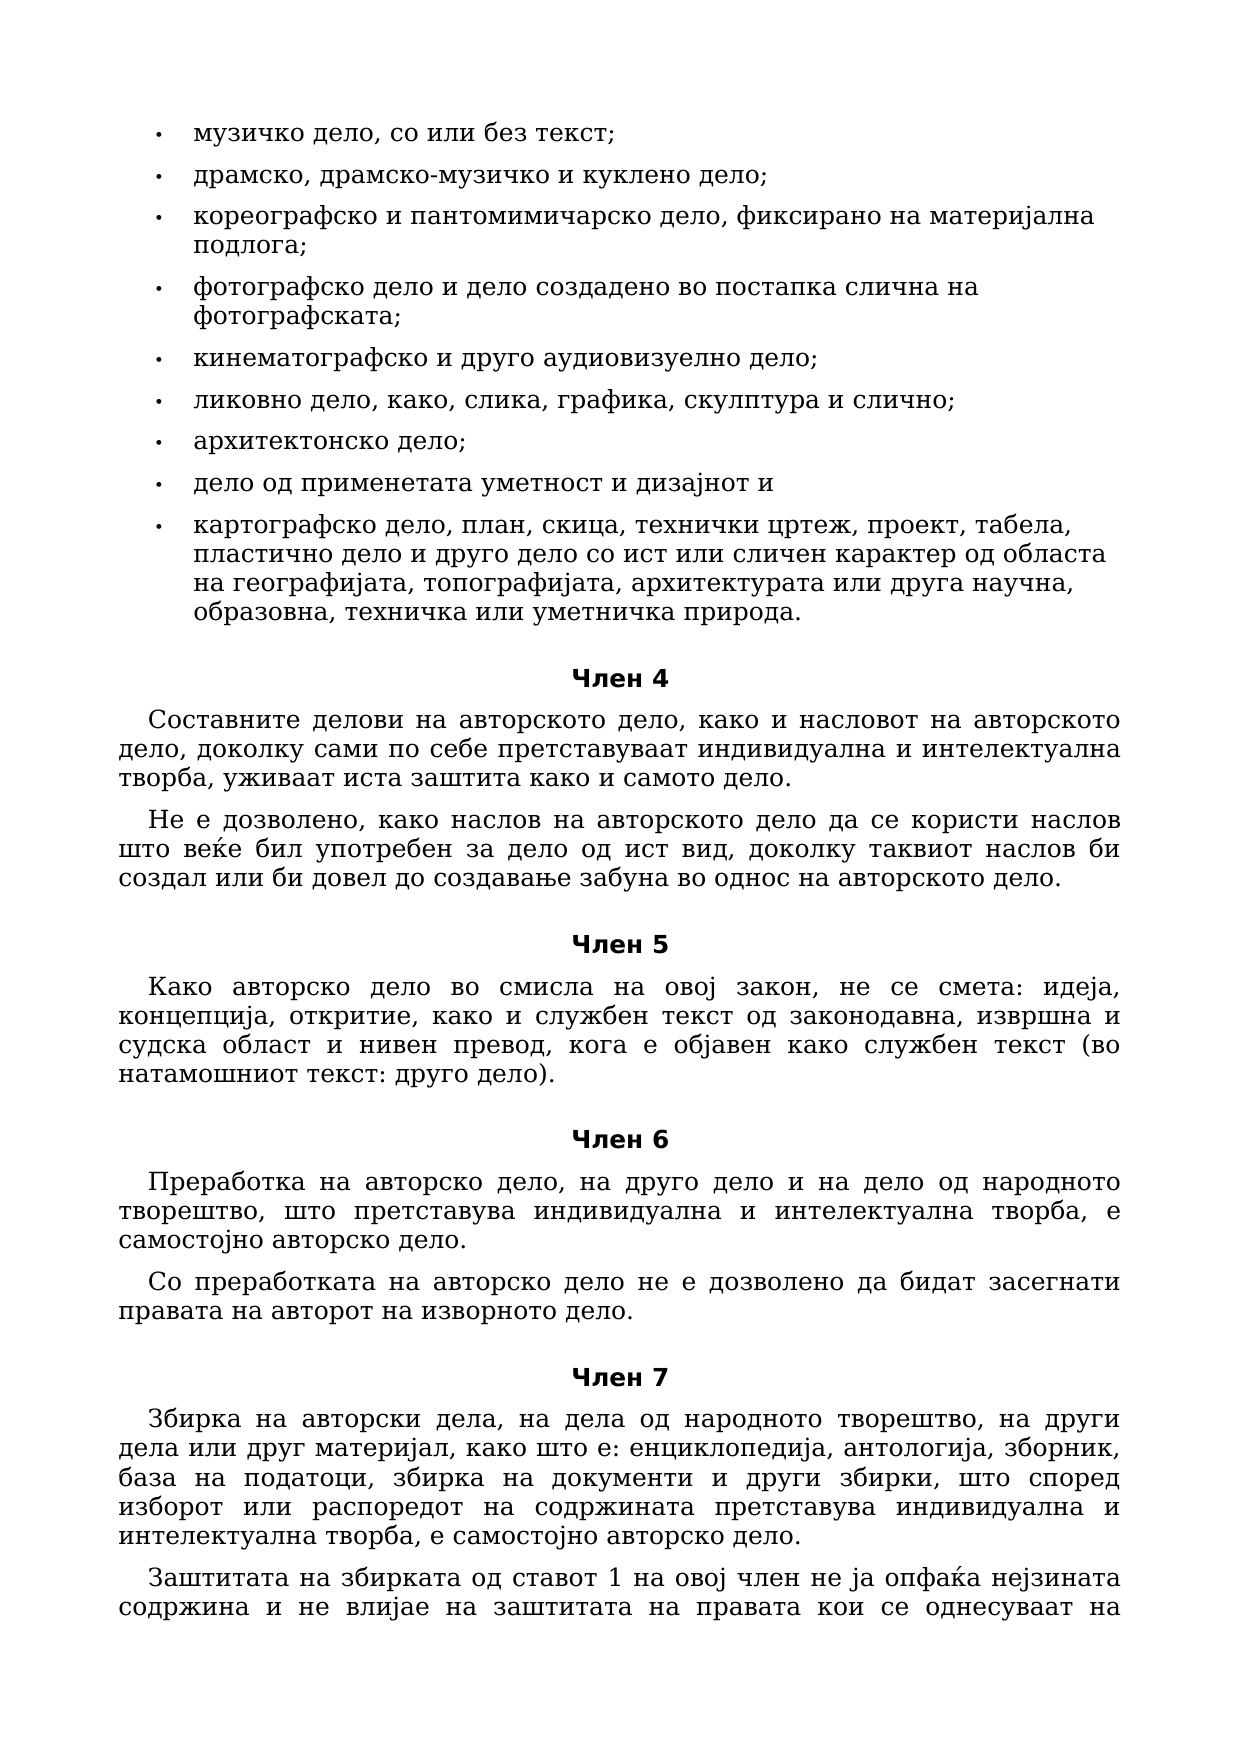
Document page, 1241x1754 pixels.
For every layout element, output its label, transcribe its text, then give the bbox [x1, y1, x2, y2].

list фотографско дело и дело создадено во постапка слична на фотографската; [156, 272, 1122, 331]
list архитектонско дело; [156, 426, 1122, 456]
subtitle Член 5 [118, 930, 1122, 959]
text Преработка на авторско дело, на друго дело и на дело од народното творештво, што претставува индивидуална и интелектуална творба, е самостојно авторско дело. [118, 1167, 1122, 1255]
list дело од применетата уметност и дизајнот и [156, 468, 1122, 497]
text Како авторско дело во смисла на овој закон, не се смета: идеја, концепција, откритие, како и службен текст од законодавна, извршна и судска област и нивен превод, кога е објавен како службен текст (во натамошниот текст: друго дело). [118, 972, 1122, 1088]
list картографско дело, план, скица, технички цртеж, проект, табела, пластично дело и друго дело со ист или сличен карактер од областа на географијата, топографијата, архитектурата или друга научна, образовна, техничка или уметничка природа. [156, 510, 1122, 626]
list драмско, драмско-музичко и куклено дело; [156, 160, 1122, 189]
list музичко дело, со или без текст; [156, 118, 1122, 147]
subtitle Член 7 [118, 1363, 1122, 1392]
subtitle Член 6 [118, 1126, 1122, 1155]
subtitle Член 4 [118, 664, 1122, 693]
text Со преработката на авторско дело не е дозволено да бидат засегнати правата на авторот на изворното дело. [118, 1267, 1122, 1326]
text Не е дозволено, како наслов на авторското дело да се користи наслов што веќе бил употребен за дело од ист вид, доколку таквиот наслов би создал или би довел до создавање забуна во однос на авторското дело. [118, 805, 1122, 893]
list кореографско и пантомимичарско дело, фиксирано на материјална подлога; [156, 201, 1122, 260]
text Збирка на авторски дела, на дела од народното творештво, на други дела или друг материјал, како што е: енциклопедија, антологија, зборник, база на податоци, збирка на документи и други збирки, што според изборот или распоредот на содржината претставува индивидуална и интелектуална творба, е самостојно авторско дело. [118, 1404, 1122, 1550]
text Заштитата на збирката од ставот 1 на овој член не ја опфаќа нејзината содржина и не влијае на заштитата на правата кои се однесуваат на [118, 1563, 1122, 1621]
list кинематографско и друго аудиовизуелно дело; [156, 343, 1122, 372]
list ликовно дело, како, слика, графика, скулптура и слично; [156, 385, 1122, 414]
text Составните делови на авторското дело, како и насловот на авторското дело, доколку сами по себе претставуваат индивидуална и интелектуална творба, уживаат иста заштита како и самото дело. [118, 705, 1122, 793]
